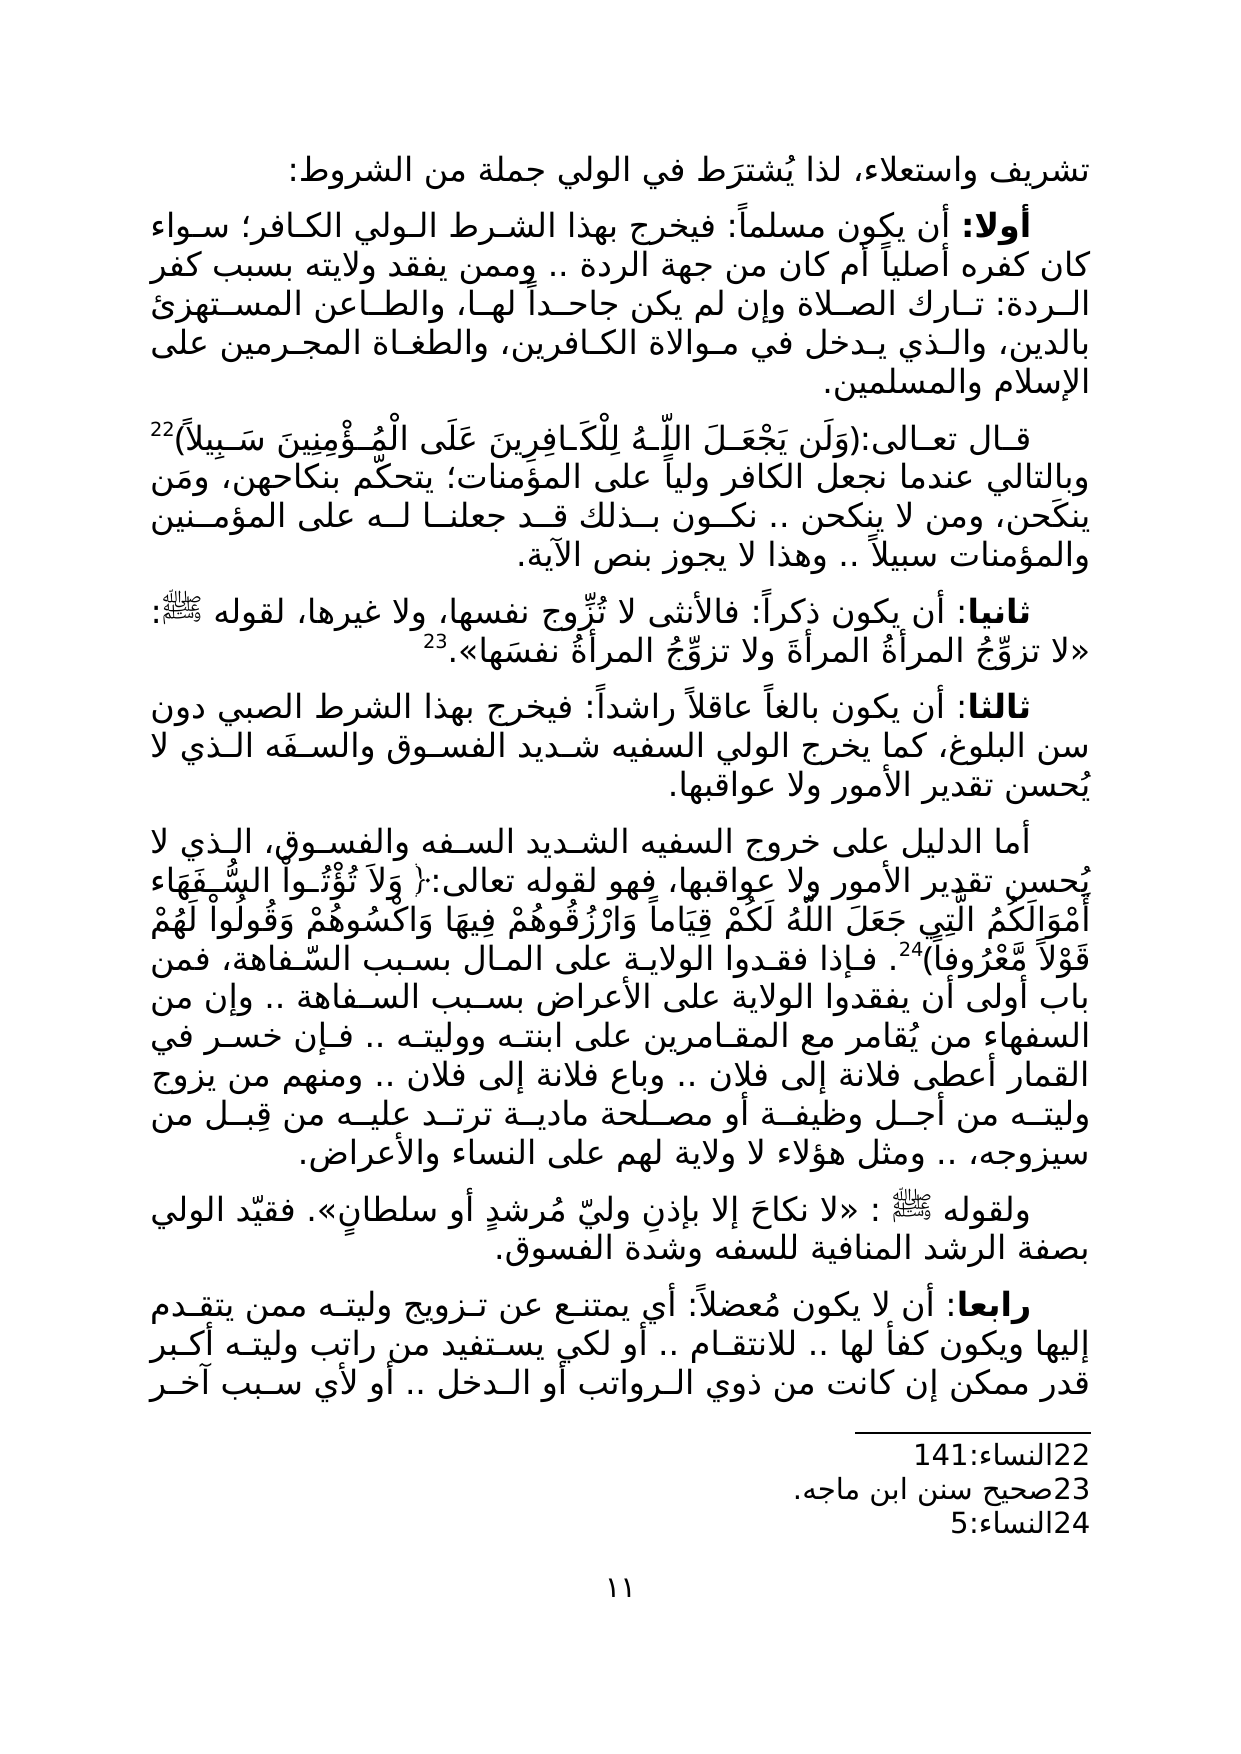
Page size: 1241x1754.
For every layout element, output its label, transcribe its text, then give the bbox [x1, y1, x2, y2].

text ولقوله ﷺ : «لا نكاحَ إلا بإذنِ وليّ مُرشدٍ أو سلطانٍ». فقيّد الولي بصفة الرشد المنافية للسفه وشدة الفسوق. [150, 1190, 1090, 1268]
text أما الدليل على خروج السفيه الشديد السفه والفسوق، الذي لا يُحسن تقدير الأمور ولا عواقبها، فهو لقوله تعالى:﴿ وَلاَ تُؤْتُواْ السُّفَهَاء أَمْوَالَكُمُ الَّتِي جَعَلَ اللّهُ لَكُمْ قِيَاماً وَارْزُقُوهُمْ فِيهَا وَاكْسُوهُمْ وَقُولُواْ لَهُمْ قَوْلاً مَّعْرُوفاً﴾. فإذا فقدوا الولاية على المال بسبب السّفاهة، فمن باب أولى أن يفقدوا الولاية على الأعراض بسبب السفاهة .. وإن من السفهاء من يُقامر مع المقامرين على ابنته ووليته .. فإن خسر في القمار أعطى فلانة إلى فلان .. وباع فلانة إلى فلان .. ومنهم من يزوج وليته من أجل وظيفة أو مصلحة مادية ترتد عليه من قِبل من سيزوجه، .. ومثل هؤلاء لا ولاية لهم على النساء والأعراض. [150, 822, 1090, 1172]
text ولاية النكاح رعاية وأمانة ومسؤولية .. وهي ولاية تكليف لا تشريف واستعلاء، لذا يُشترَط في الولي جملة من الشروط: [150, 150, 1090, 189]
text صحيح سنن ابن ماجه. [150, 1473, 1090, 1507]
text النساء:141 [150, 1439, 1090, 1473]
text ثالثا: أن يكون بالغاً عاقلاً راشداً: فيخرج بهذا الشرط الصبي دون سن البلوغ، كما يخرج الولي السفيه شديد الفسوق والسفَه الذي لا يُحسن تقدير الأمور ولا عواقبها. [150, 688, 1090, 804]
text قال تعالى:﴿وَلَن يَجْعَلَ اللّهُ لِلْكَافِرِينَ عَلَى الْمُؤْمِنِينَ سَبِيلاً﴾ وبالتالي عندما نجعل الكافر ولياً على المؤمنات؛ يتحكّم بنكاحهن، ومَن ينكَحن، ومن لا ينكحن .. نكون بذلك قد جعلنا له على المؤمنين والمؤمنات سبيلاً .. وهذا لا يجوز بنص الآية. [150, 419, 1090, 574]
text النساء:5 [150, 1507, 1090, 1541]
text أولا: أن يكون مسلماً: فيخرج بهذا الشرط الولي الكافر؛ سواء كان كفره أصلياً أم كان من جهة الردة .. وممن يفقد ولايته بسبب كفر الردة: تارك الصلاة وإن لم يكن جاحداً لها، والطاعن المستهزئ بالدين، والذي يدخل في موالاة الكافرين، والطغاة المجرمين على الإسلام والمسلمين. [150, 207, 1090, 401]
text رابعا: أن لا يكون مُعضلاً: أي يمتنع عن تزويج وليته ممن يتقدم إليها ويكون كفأ لها .. للانتقام .. أو لكي يستفيد من راتب وليته أكبر قدر ممكن إن كانت من ذوي الرواتب أو الدخل .. أو لأي سبب آخر غير شرعي يعضلها عن الزواج من أجله .. فمثل هذا لا ولاية له .. يُنْظَر غيره ممن يليه من الأولياء .. لقوله تعالى: ﴿فَلاَ تَعْضُلُوهُنَّ﴾ [150, 1286, 1090, 1402]
text ثانيا: أن يكون ذكراً: فالأنثى لا تُزِّوج نفسها، ولا غيرها، لقوله ﷺ: «لا تزوِّجُ المرأةُ المرأةَ ولا تزوِّجُ المرأةُ نفسَها». [150, 592, 1090, 670]
